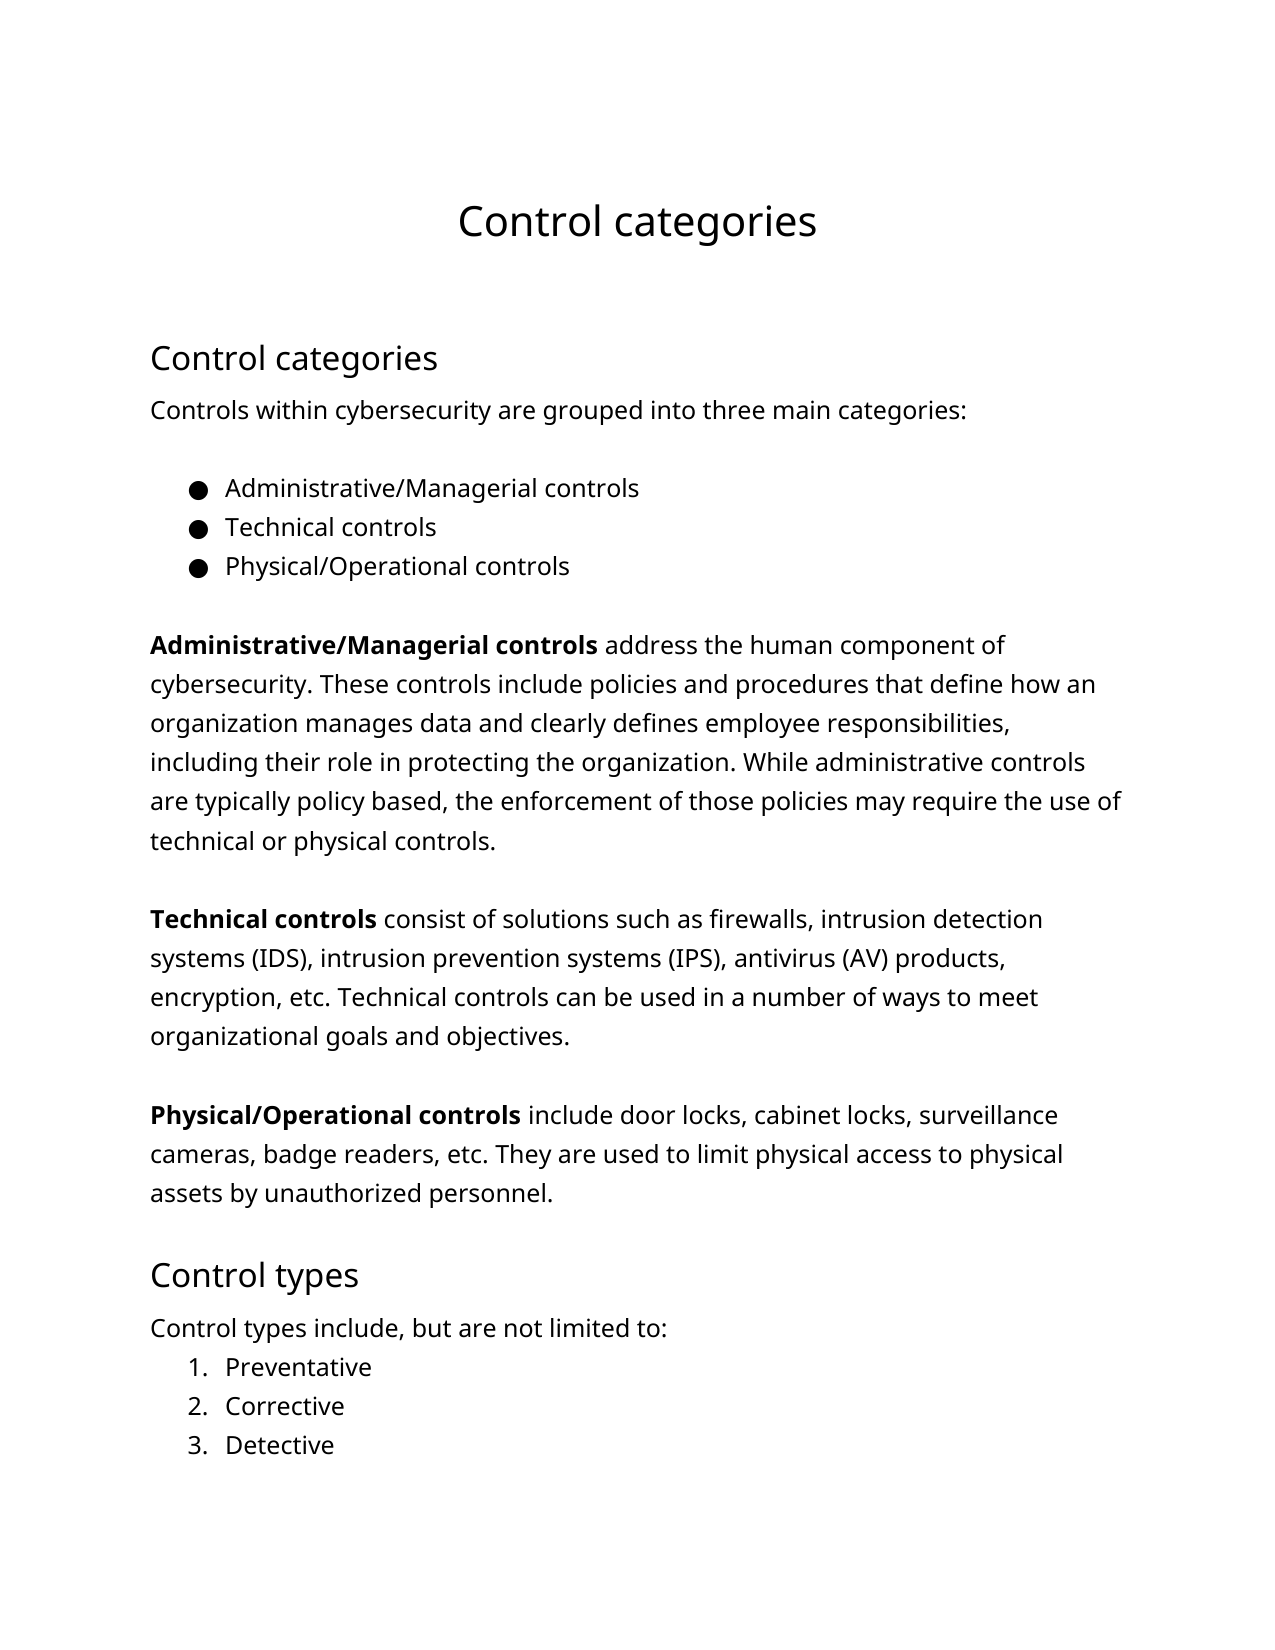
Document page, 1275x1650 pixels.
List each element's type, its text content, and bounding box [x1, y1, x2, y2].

subtitle Control categories [150, 334, 1125, 380]
list Technical controls [187, 510, 1125, 544]
text Physical/Operational controls include door locks, cabinet locks, surveillance cameras, badge readers, etc. They are used to limit physical access to physical assets by unauthorized personnel. [150, 1097, 1125, 1210]
list Detective [187, 1428, 1125, 1462]
text Controls within cybersecurity are grouped into three main categories: [150, 392, 1125, 426]
list Preventative [187, 1349, 1125, 1383]
list Corrective [187, 1388, 1125, 1423]
subtitle Control categories [150, 192, 1125, 248]
subtitle Control types [150, 1252, 1125, 1298]
list Administrative/Managerial controls [187, 471, 1125, 505]
text Administrative/Managerial controls address the human component of cybersecurity. These controls include policies and procedures that define how an organization manages data and clearly defines employee responsibilities, including their role in protecting the organization. While administrative controls are typically policy based, the enforcement of those policies may require the use of technical or physical controls. [150, 627, 1125, 857]
text Technical controls consist of solutions such as firewalls, intrusion detection systems (IDS), intrusion prevention systems (IPS), antivirus (AV) products, encryption, etc. Technical controls can be used in a number of ways to meet organizational goals and objectives. [150, 901, 1125, 1053]
text Control types include, but are not limited to: [150, 1310, 1125, 1344]
list Physical/Operational controls [187, 549, 1125, 583]
